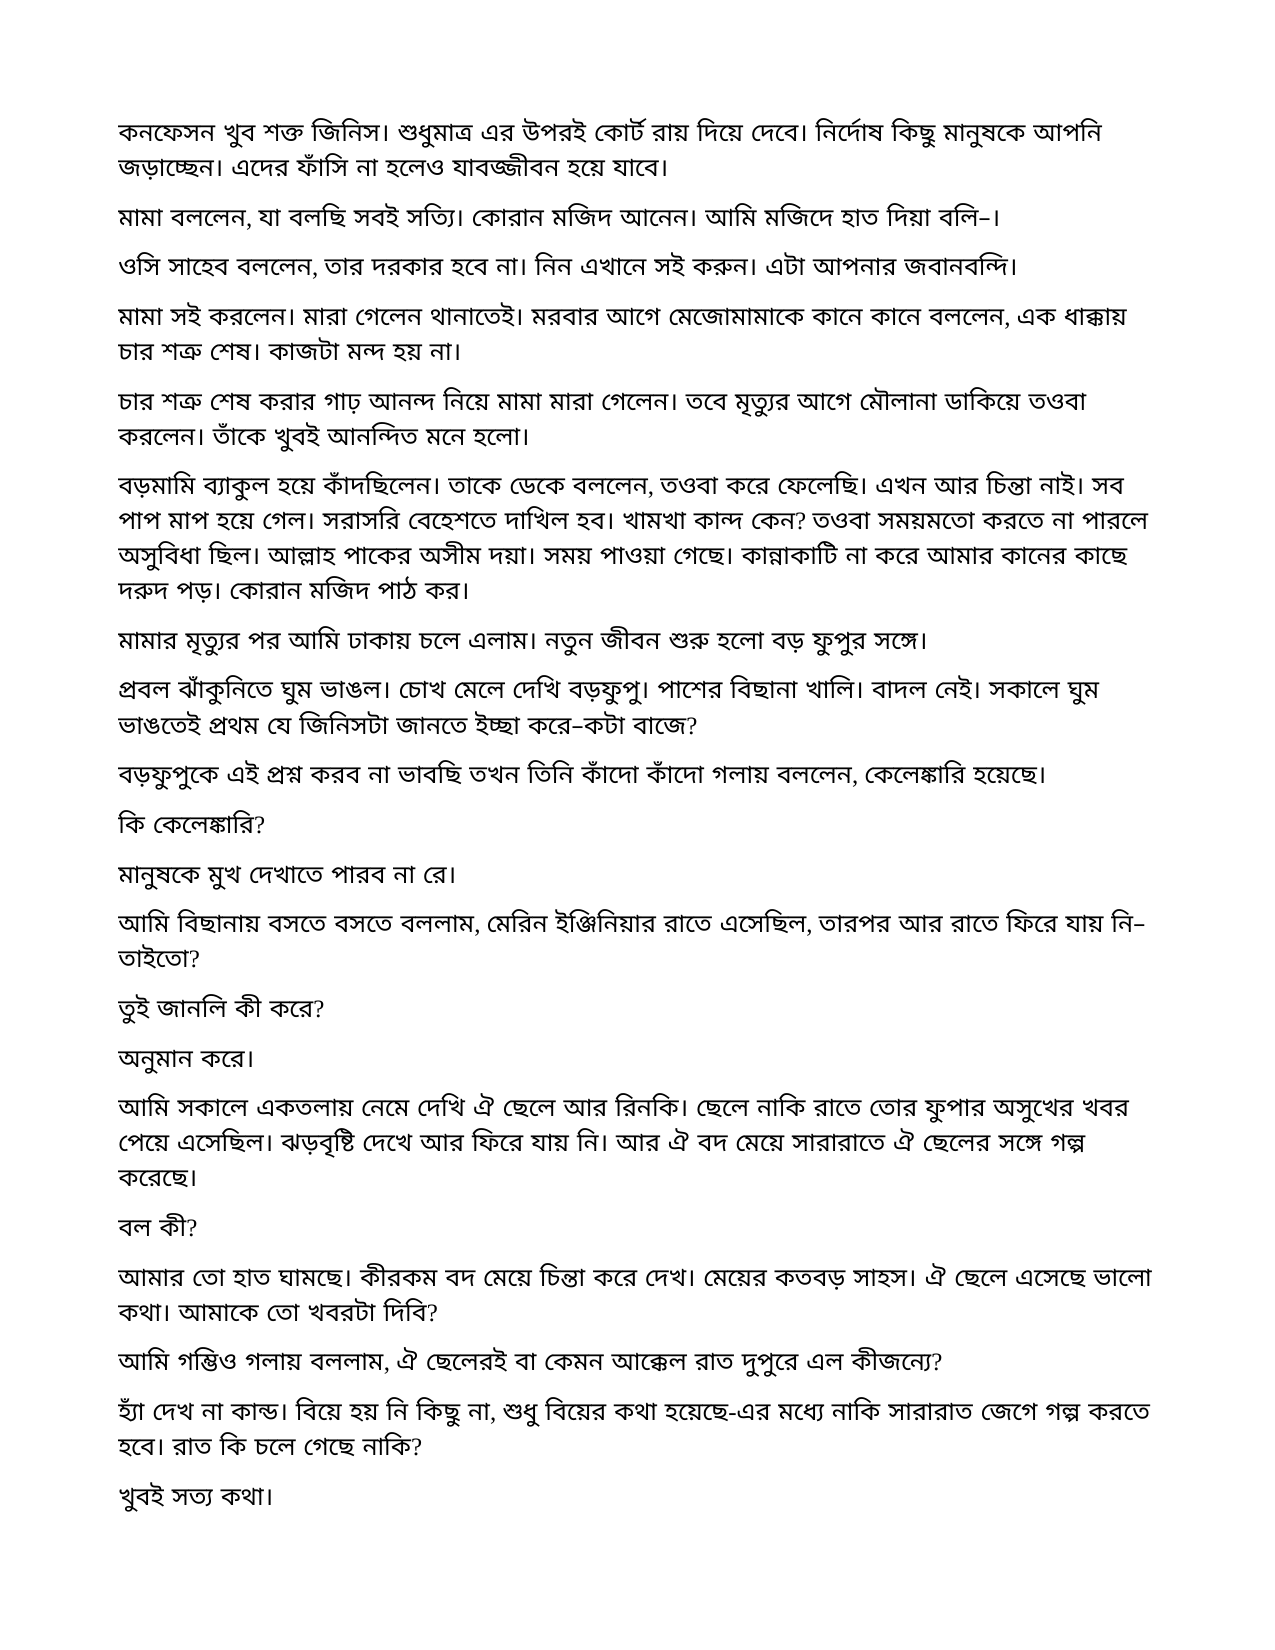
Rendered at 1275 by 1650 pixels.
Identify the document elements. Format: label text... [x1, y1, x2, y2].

text বড়ফুপুকে এই প্রশ্ন করব না ভাবছি তখন তিনি কাঁদো কাঁদো গলায় বললেন, কেলেঙ্কারি হয়েছে। [118, 760, 1157, 790]
text আমার তো হাত ঘামছে। কীরকম বদ মেয়ে চিন্তা করে দেখ। মেয়ের কতবড় সাহস। ঐ ছেলে এসেছে ভালো কথা। আমাকে তো খবরটা দিবি? [118, 1263, 1157, 1327]
text আমি গম্ভিও গলায় বললাম, ঐ ছেলেরই বা কেমন আক্কেল রাত দুপুরে এল কীজন্যে? [118, 1347, 1157, 1377]
text হ্যাঁ দেখ না কান্ড। বিয়ে হয় নি কিছু না, শুধু বিয়ের কথা হয়েছে-এর মধ্যে নাকি সারারাত জেগে গল্প করতে হবে। রাত কি চলে গেছে নাকি? [118, 1397, 1157, 1461]
text আমি বিছানায় বসতে বসতে বললাম, মেরিন ইঞ্জিনিয়ার রাতে এসেছিল, তারপর আর রাতে ফিরে যায় নি–তাইতো? [118, 909, 1157, 974]
text ওসি সাহেব বললেন, তার দরকার হবে না। নিন এখানে সই করুন। এটা আপনার জবানবন্দি। [118, 252, 1157, 282]
text চার শত্রু শেষ করার গাঢ় আনন্দ নিয়ে মামা মারা গেলেন। তবে মৃত্যুর আগে মৌলানা ডাকিয়ে তওবা করলেন। তাঁকে খুবই আনন্দিত মনে হলো। [118, 387, 1157, 451]
text মামা বললেন, যা বলছি সবই সত্যি। কোরান মজিদ আনেন। আমি মজিদে হাত দিয়া বলি–। [118, 203, 1157, 232]
text মামা সই করলেন। মারা গেলেন থানাতেই। মরবার আগে মেজোমামাকে কানে কানে বললেন, এক ধাক্কায় চার শত্রু শেষ। কাজটা মন্দ হয় না। [118, 302, 1157, 366]
text তুই জানলি কী করে? [118, 994, 1157, 1023]
text কি কেলেঙ্কারি? [118, 810, 1157, 839]
text বড়মামি ব্যাকুল হয়ে কাঁদছিলেন। তাকে ডেকে বললেন, তওবা করে ফেলেছি। এখন আর চিন্তা নাই। সব পাপ মাপ হয়ে গেল। সরাসরি বেহেশতে দাখিল হব। খামখা কান্দ কেন? তওবা সময়মতো করতে না পারলে অসুবিধা ছিল। আল্লাহ পাকের অসীম দয়া। সময় পাওয়া গেছে। কান্নাকাটি না করে আমার কানের কাছে দরুদ পড়। কোরান মজিদ পাঠ কর। [118, 471, 1157, 606]
text খুবই সত্য কথা। [133, 1482, 1157, 1511]
text কনফেসন খুব শক্ত জিনিস। শুধুমাত্র এর উপরই কোর্ট রায় দিয়ে দেবে। নির্দোষ কিছু মানুষকে আপনি জড়াচ্ছেন। এদের ফাঁসি না হলেও যাবজ্জীবন হয়ে যাবে। [118, 118, 1157, 182]
text মানুষকে মুখ দেখাতে পারব না রে। [118, 860, 1157, 889]
text বল কী? [118, 1213, 1157, 1242]
text অনুমান করে। [118, 1044, 1157, 1073]
text প্রবল ঝাঁকুনিতে ঘুম ভাঙল। চোখ মেলে দেখি বড়ফুপু। পাশের বিছানা খালি। বাদল নেই। সকালে ঘুম ভাঙতেই প্রথম যে জিনিসটা জানতে ইচ্ছা করে–কটা বাজে? [118, 676, 1157, 740]
text খুবই সত্য কথা। [118, 1482, 159, 1511]
text আমি সকালে একতলায় নেমে দেখি ঐ ছেলে আর রিনকি। ছেলে নাকি রাতে তোর ফুপার অসুখের খবর পেয়ে এসেছিল। ঝড়বৃষ্টি দেখে আর ফিরে যায় নি। আর ঐ বদ মেয়ে সারারাতে ঐ ছেলের সঙ্গে গল্প করেছে। [118, 1093, 1157, 1193]
text মামার মৃত্যুর পর আমি ঢাকায় চলে এলাম। নতুন জীবন শুরু হলো বড় ফুপুর সঙ্গে। [118, 626, 1157, 655]
